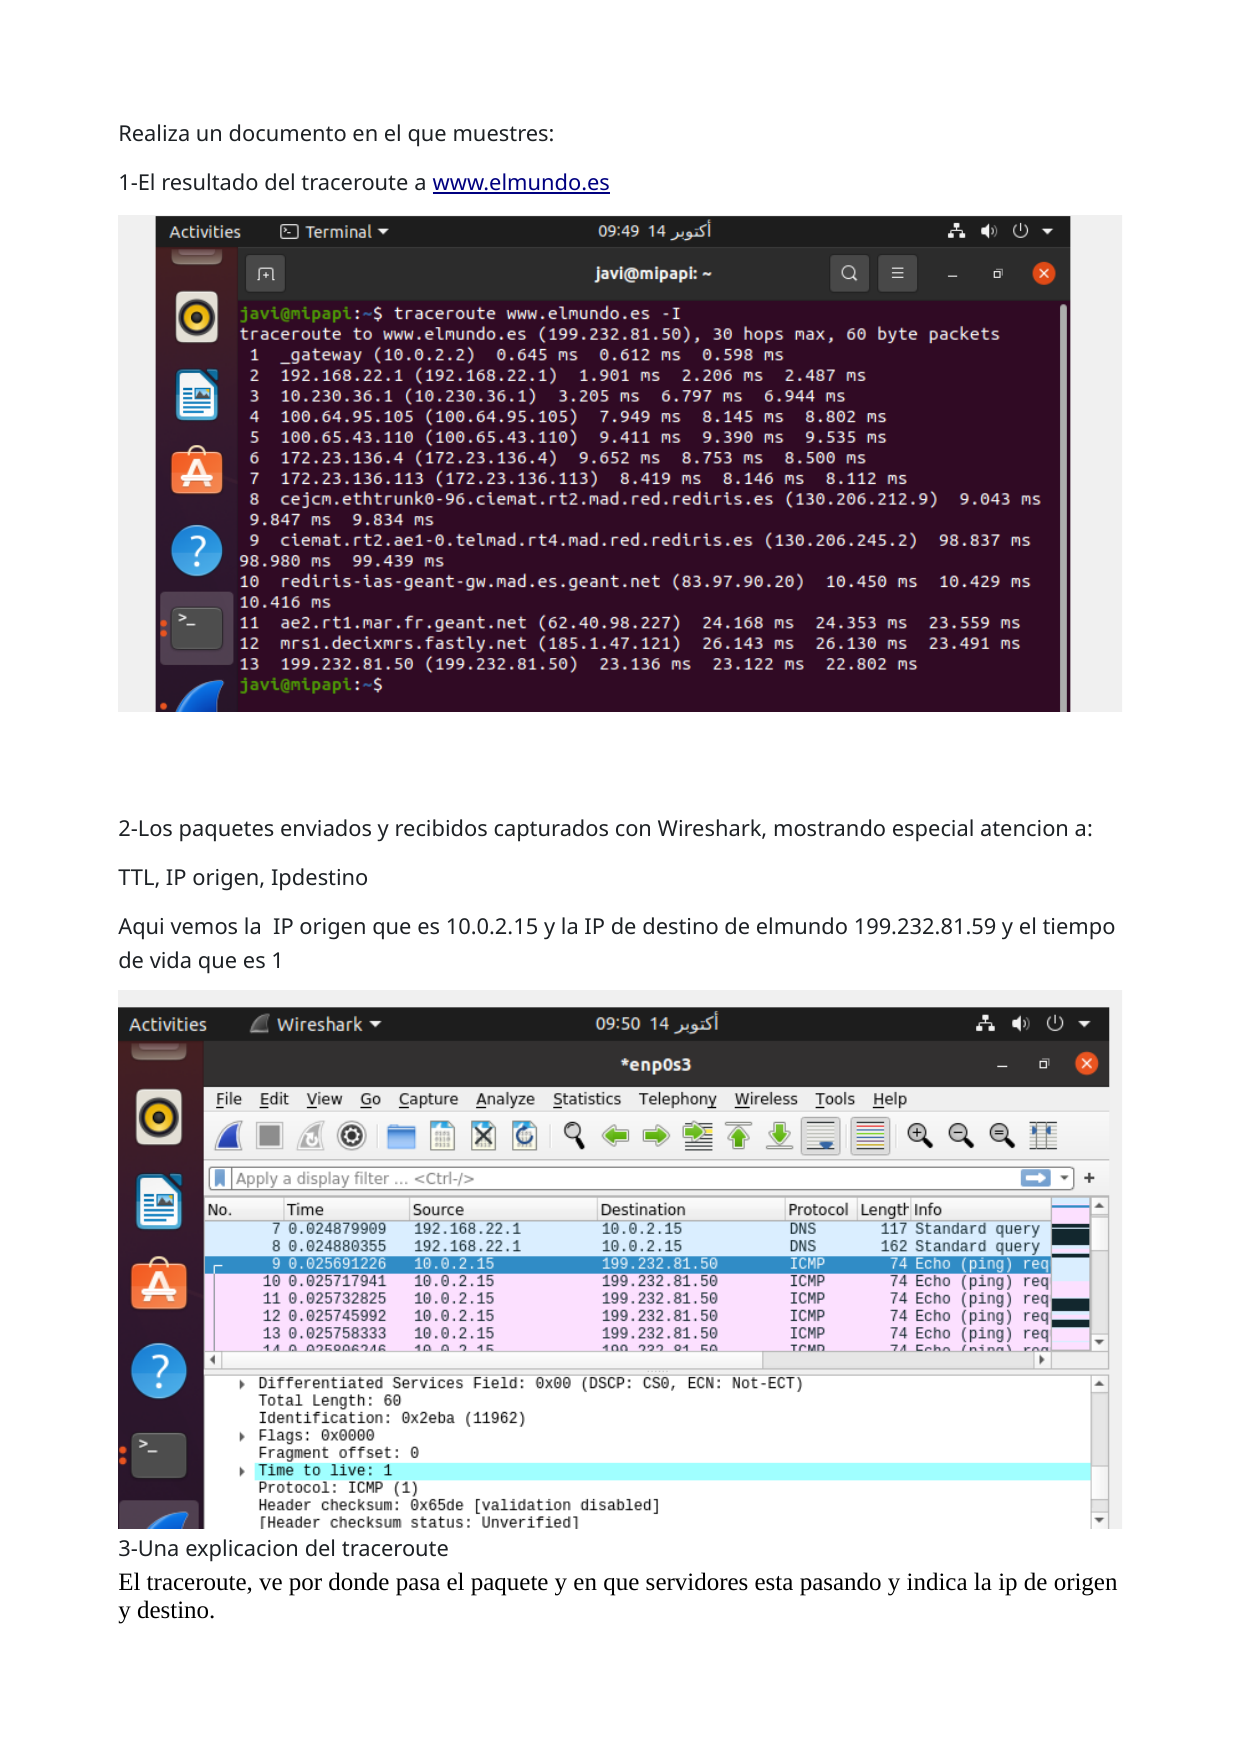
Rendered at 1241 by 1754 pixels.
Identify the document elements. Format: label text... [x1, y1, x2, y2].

text El traceroute, ve por donde pasa el paquete y en que servidores esta pasando y indica la ip de origen y destino. [118, 1567, 1122, 1624]
text Aqui vemos la IP origen que es 10.0.2.15 y la IP de destino de elmundo 199.232.81.59 y el tiempo de vida que es 1 [118, 911, 1122, 974]
picture [118, 215, 1123, 712]
picture [118, 990, 1123, 1529]
text TTL, IP origen, Ipdestino [118, 862, 1122, 892]
text 3-Una explicacion del traceroute [118, 1529, 1122, 1562]
text Realiza un documento en el que muestres: [118, 118, 1122, 148]
text 1-El resultado del traceroute a www.elmundo.es [118, 167, 1122, 197]
text 2-Los paquetes enviados y recibidos capturados con Wireshark, mostrando especial atencion a: [118, 813, 1122, 843]
